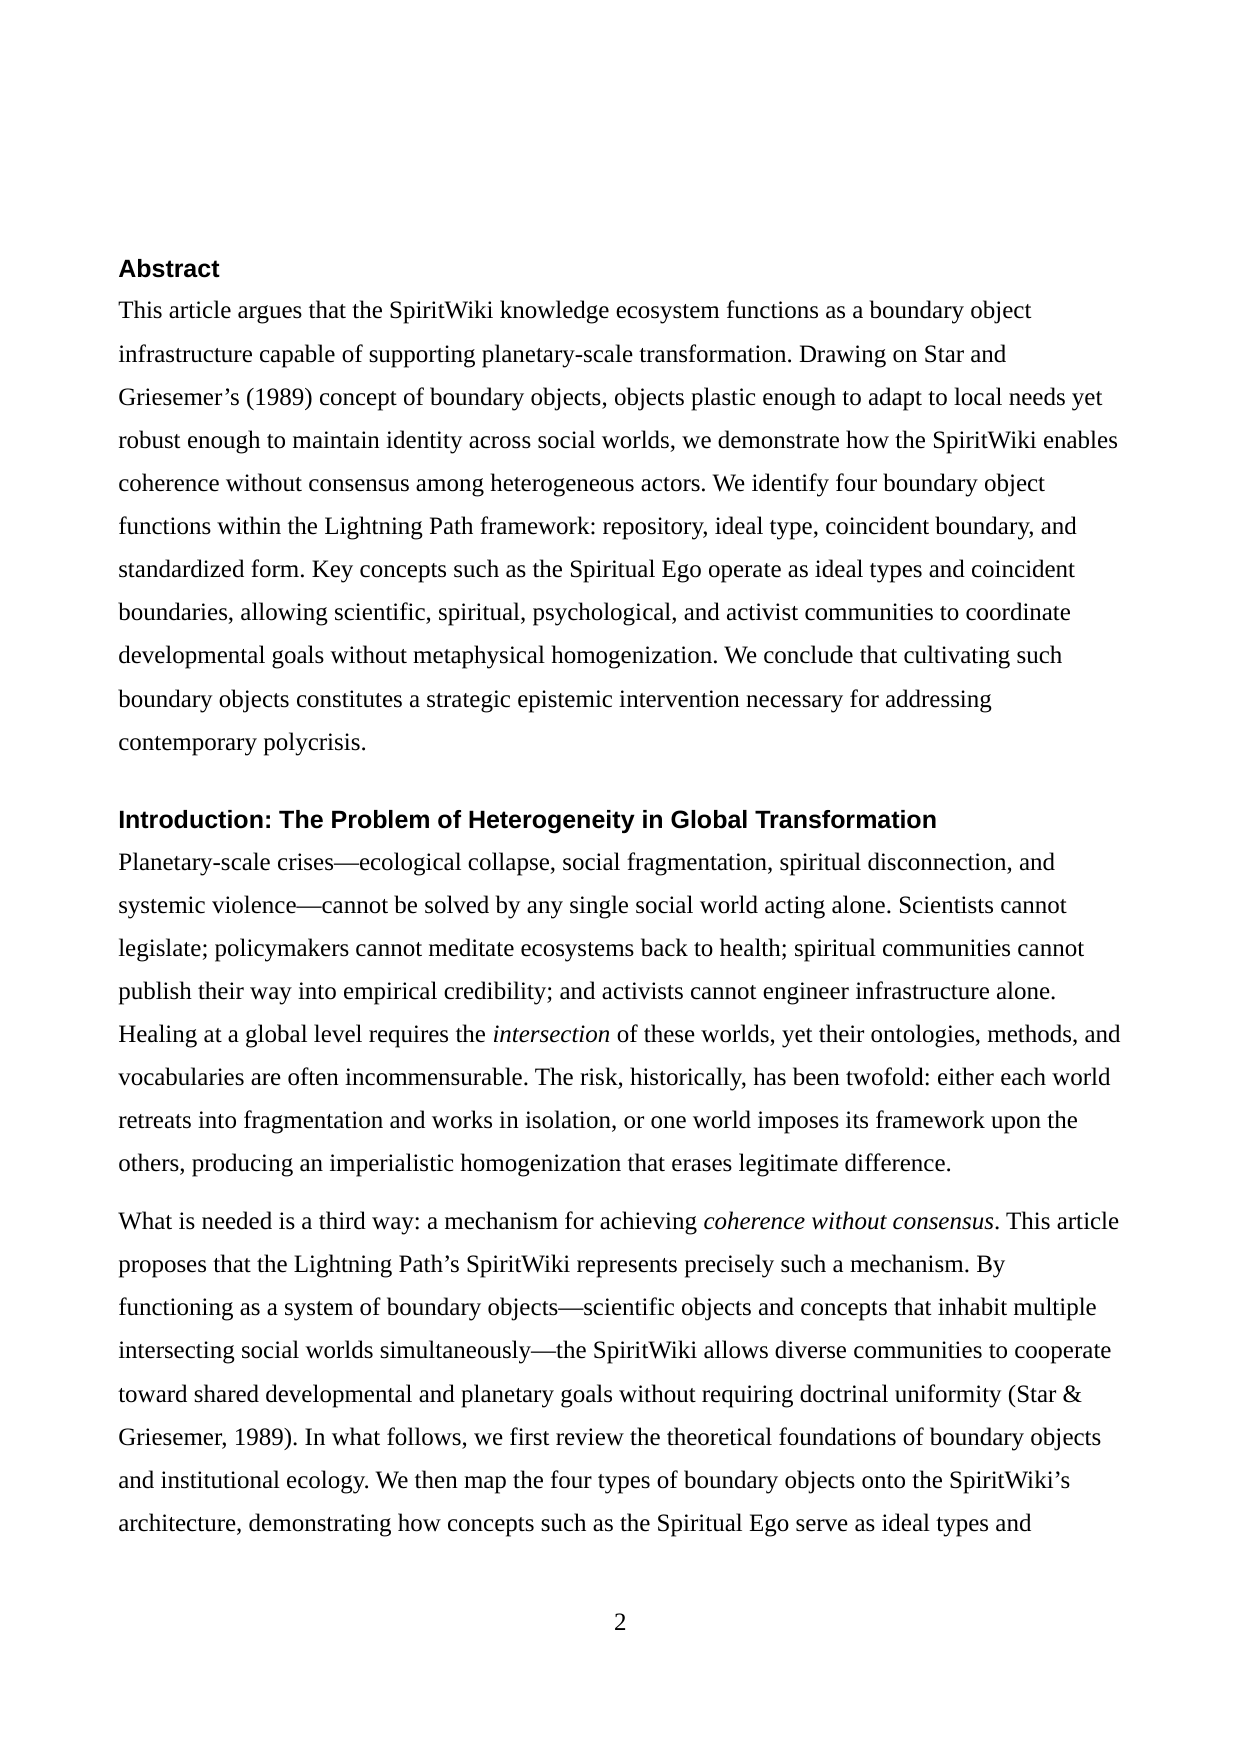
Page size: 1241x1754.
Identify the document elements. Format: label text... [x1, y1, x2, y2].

subtitle Abstract [118, 254, 1122, 283]
subtitle Introduction: The Problem of Heterogeneity in Global Transformation [118, 805, 1122, 834]
text This article argues that the SpiritWiki knowledge ecosystem functions as a boundary object infrastructure capable of supporting planetary-scale transformation. Drawing on Star and Griesemer’s (1989) concept of boundary objects, objects plastic enough to adapt to local needs yet robust enough to maintain identity across social worlds, we demonstrate how the SpiritWiki enables coherence without consensus among heterogeneous actors. We identify four boundary object functions within the Lightning Path framework: repository, ideal type, coincident boundary, and standardized form. Key concepts such as the Spiritual Ego operate as ideal types and coincident boundaries, allowing scientific, spiritual, psychological, and activist communities to coordinate developmental goals without metaphysical homogenization. We conclude that cultivating such boundary objects constitutes a strategic epistemic intervention necessary for addressing contemporary polycrisis. [118, 296, 1122, 756]
text Planetary-scale crises—ecological collapse, social fragmentation, spiritual disconnection, and systemic violence—cannot be solved by any single social world acting alone. Scientists cannot legislate; policymakers cannot meditate ecosystems back to health; spiritual communities cannot publish their way into empirical credibility; and activists cannot engineer infrastructure alone. Healing at a global level requires the intersection of these worlds, yet their ontologies, methods, and vocabularies are often incommensurable. The risk, historically, has been twofold: either each world retreats into fragmentation and works in isolation, or one world imposes its framework upon the others, producing an imperialistic homogenization that erases legitimate difference. [118, 847, 1122, 1177]
text What is needed is a third way: a mechanism for achieving coherence without consensus. This article proposes that the Lightning Path’s SpiritWiki represents precisely such a mechanism. By functioning as a system of boundary objects—scientific objects and concepts that inhabit multiple intersecting social worlds simultaneously—the SpiritWiki allows diverse communities to cooperate toward shared developmental and planetary goals without requiring doctrinal uniformity (Star & Griesemer, 1989). In what follows, we first review the theoretical foundations of boundary objects and institutional ecology. We then map the four types of boundary objects onto the SpiritWiki’s architecture, demonstrating how concepts such as the Spiritual Ego serve as ideal types and [118, 1206, 1122, 1537]
